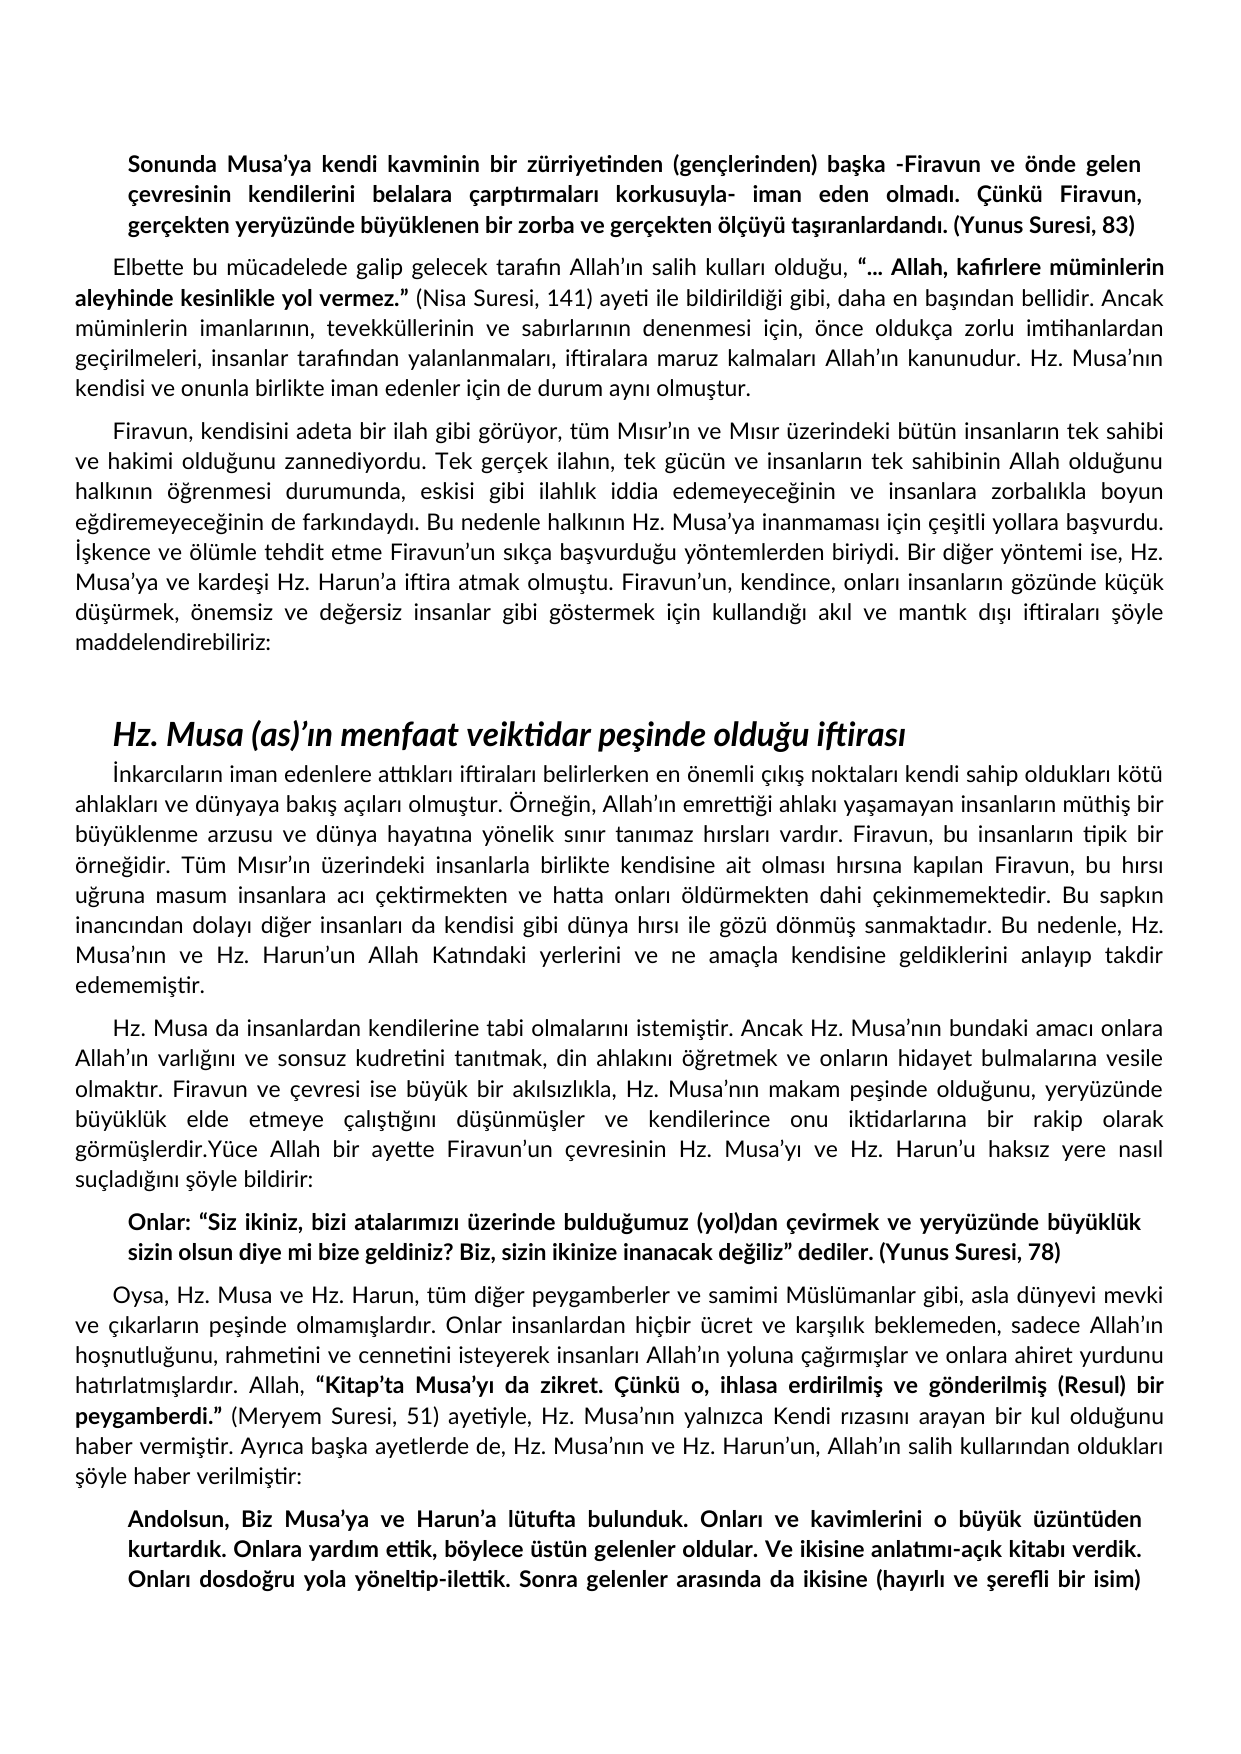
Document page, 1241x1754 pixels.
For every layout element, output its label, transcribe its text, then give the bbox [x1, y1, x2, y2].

text Sonunda Musa’ya kendi kavminin bir zürriyetinden (gençlerinden) başka -Firavun ve önde gelen çevresinin kendilerini belalara çarptırmaları korkusuyla- iman eden olmadı. Çünkü Firavun, gerçekten yeryüzünde büyüklenen bir zorba ve gerçekten ölçüyü taşıranlardandı. (Yunus Suresi, 83) [128, 150, 1143, 238]
subtitle Hz. Musa (as)’ın menfaat veiktidar peşinde olduğu iftirası [112, 713, 1165, 753]
text Andolsun, Biz Musa’ya ve Harun’a lütufta bulunduk. Onları ve kavimlerini o büyük üzüntüden kurtardık. Onlara yardım ettik, böylece üstün gelenler oldular. Ve ikisine anlatımı-açık kitabı verdik. Onları dosdoğru yola yöneltip-ilettik. Sonra gelenler arasında da ikisine (hayırlı ve şerefli bir isim) [128, 1504, 1143, 1592]
text Firavun, kendisini adeta bir ilah gibi görüyor, tüm Mısır’ın ve Mısır üzerindeki bütün insanların tek sahibi ve hakimi olduğunu zannediyordu. Tek gerçek ilahın, tek gücün ve insanların tek sahibinin Allah olduğunu halkının öğrenmesi durumunda, eskisi gibi ilahlık iddia edemeyeceğinin ve insanlara zorbalıkla boyun eğdiremeyeceğinin de farkındaydı. Bu nedenle halkının Hz. Musa’ya inanmaması için çeşitli yollara başvurdu. İşkence ve ölümle tehdit etme Firavun’un sıkça başvurduğu yöntemlerden biriydi. Bir diğer yöntemi ise, Hz. Musa’ya ve kardeşi Hz. Harun’a iftira atmak olmuştu. Firavun’un, kendince, onları insanların gözünde küçük düşürmek, önemsiz ve değersiz insanlar gibi göstermek için kullandığı akıl ve mantık dışı iftiraları şöyle maddelendirebiliriz: [75, 417, 1165, 656]
text Hz. Musa da insanlardan kendilerine tabi olmalarını istemiştir. Ancak Hz. Musa’nın bundaki amacı onlara Allah’ın varlığını ve sonsuz kudretini tanıtmak, din ahlakını öğretmek ve onların hidayet bulmalarına vesile olmaktır. Firavun ve çevresi ise büyük bir akılsızlıkla, Hz. Musa’nın makam peşinde olduğunu, yeryüzünde büyüklük elde etmeye çalıştığını düşünmüşler ve kendilerince onu iktidarlarına bir rakip olarak görmüşlerdir.Yüce Allah bir ayette Firavun’un çevresinin Hz. Musa’yı ve Hz. Harun’u haksız yere nasıl suçladığını şöyle bildirir: [75, 1014, 1165, 1192]
text İnkarcıların iman edenlere attıkları iftiraları belirlerken en önemli çıkış noktaları kendi sahip oldukları kötü ahlakları ve dünyaya bakış açıları olmuştur. Örneğin, Allah’ın emrettiği ahlakı yaşamayan insanların müthiş bir büyüklenme arzusu ve dünya hayatına yönelik sınır tanımaz hırsları vardır. Firavun, bu insanların tipik bir örneğidir. Tüm Mısır’ın üzerindeki insanlarla birlikte kendisine ait olması hırsına kapılan Firavun, bu hırsı uğruna masum insanlara acı çektirmekten ve hatta onları öldürmekten dahi çekinmemektedir. Bu sapkın inancından dolayı diğer insanları da kendisi gibi dünya hırsı ile gözü dönmüş sanmaktadır. Bu nedenle, Hz. Musa’nın ve Hz. Harun’un Allah Katındaki yerlerini ve ne amaçla kendisine geldiklerini anlayıp takdir edememiştir. [75, 760, 1165, 999]
text Onlar: “Siz ikiniz, bizi atalarımızı üzerinde bulduğumuz (yol)dan çevirmek ve yeryüzünde büyüklük sizin olsun diye mi bize geldiniz? Biz, sizin ikinize inanacak değiliz” dediler. (Yunus Suresi, 78) [128, 1208, 1143, 1265]
text Oysa, Hz. Musa ve Hz. Harun, tüm diğer peygamberler ve samimi Müslümanlar gibi, asla dünyevi mevki ve çıkarların peşinde olmamışlardır. Onlar insanlardan hiçbir ücret ve karşılık beklemeden, sadece Allah’ın hoşnutluğunu, rahmetini ve cennetini isteyerek insanları Allah’ın yoluna çağırmışlar ve onlara ahiret yurdunu hatırlatmışlardır. Allah, “Kitap’ta Musa’yı da zikret. Çünkü o, ihlasa erdirilmiş ve gönderilmiş (Resul) bir peygamberdi.” (Meryem Suresi, 51) ayetiyle, Hz. Musa’nın yalnızca Kendi rızasını arayan bir kul olduğunu haber vermiştir. Ayrıca başka ayetlerde de, Hz. Musa’nın ve Hz. Harun’un, Allah’ın salih kullarından oldukları şöyle haber verilmiştir: [75, 1281, 1165, 1489]
text Elbette bu mücadelede galip gelecek tarafın Allah’ın salih kulları olduğu, “... Allah, kafirlere müminlerin aleyhinde kesinlikle yol vermez.” (Nisa Suresi, 141) ayeti ile bildirildiği gibi, daha en başından bellidir. Ancak müminlerin imanlarının, tevekküllerinin ve sabırlarının denenmesi için, önce oldukça zorlu imtihanlardan geçirilmeleri, insanlar tarafından yalanlanmaları, iftiralara maruz kalmaları Allah’ın kanunudur. Hz. Musa’nın kendisi ve onunla birlikte iman edenler için de durum aynı olmuştur. [75, 253, 1165, 401]
